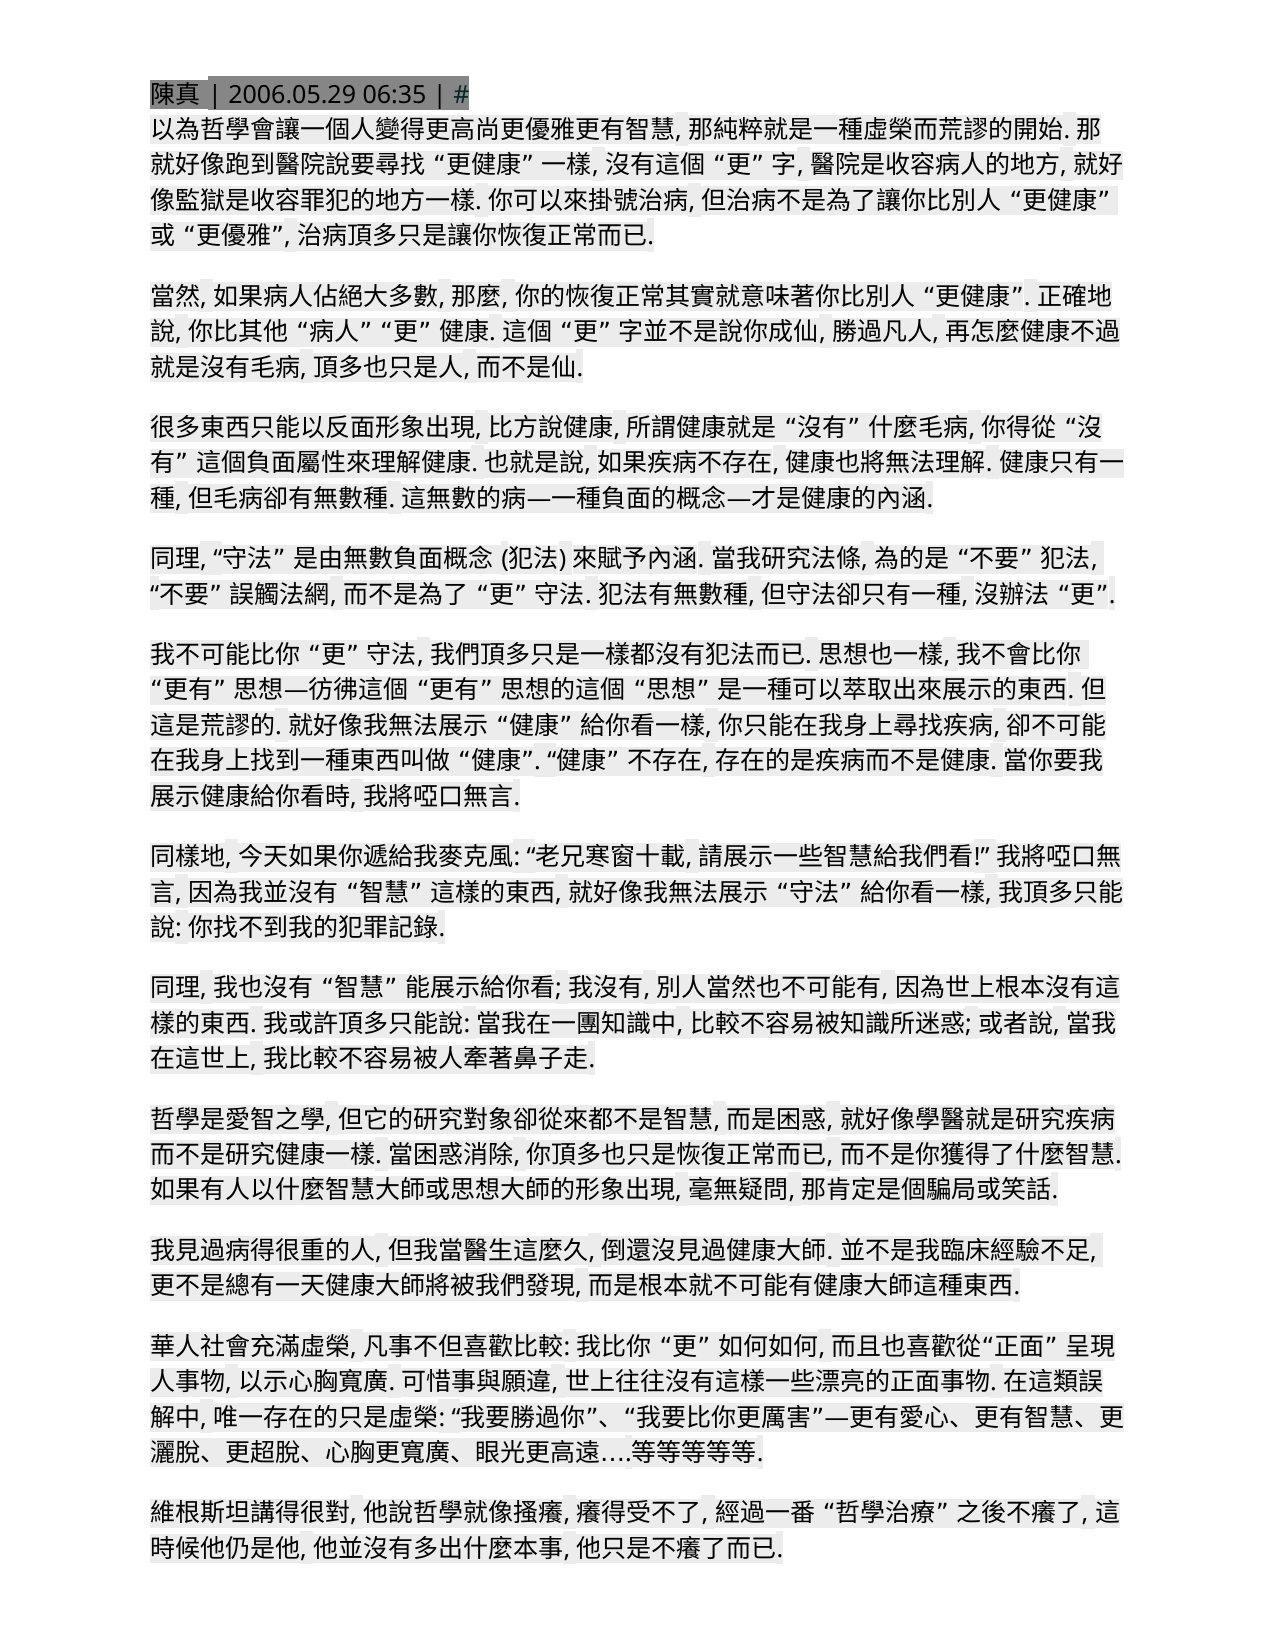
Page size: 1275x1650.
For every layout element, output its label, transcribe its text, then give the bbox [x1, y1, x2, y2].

text 我見過病得很重的人, 但我當醫生這麼久, 倒還沒見過健康大師. 並不是我臨床經驗不足, 更不是總有一天健康大師將被我們發現, 而是根本就不可能有健康大師這種東西. [150, 1231, 1125, 1302]
text 我不可能比你 “更” 守法, 我們頂多只是一樣都沒有犯法而已. 思想也一樣, 我不會比你 “更有” 思想—彷彿這個 “更有” 思想的這個 “思想” 是一種可以萃取出來展示的東西. 但這是荒謬的. 就好像我無法展示 “健康” 給你看一樣, 你只能在我身上尋找疾病, 卻不可能在我身上找到一種東西叫做 “健康”. “健康” 不存在, 存在的是疾病而不是健康. 當你要我展示健康給你看時, 我將啞口無言. [150, 635, 1125, 812]
text 陳真 | 2006.05.29 06:35 | # [150, 75, 1125, 110]
text 哲學是愛智之學, 但它的研究對象卻從來都不是智慧, 而是困惑, 就好像學醫就是研究疾病而不是研究健康一樣. 當困惑消除, 你頂多也只是恢復正常而已, 而不是你獲得了什麼智慧. 如果有人以什麼智慧大師或思想大師的形象出現, 毫無疑問, 那肯定是個騙局或笑話. [150, 1100, 1125, 1206]
text 很多東西只能以反面形象出現, 比方說健康, 所謂健康就是 “沒有” 什麼毛病, 你得從 “沒有” 這個負面屬性來理解健康. 也就是說, 如果疾病不存在, 健康也將無法理解. 健康只有一種, 但毛病卻有無數種. 這無數的病—一種負面的概念—才是健康的內涵. [150, 408, 1125, 514]
text 同理, 我也沒有 “智慧” 能展示給你看; 我沒有, 別人當然也不可能有, 因為世上根本沒有這樣的東西. 我或許頂多只能說: 當我在一團知識中, 比較不容易被知識所迷惑; 或者說, 當我在這世上, 我比較不容易被人牽著鼻子走. [150, 969, 1125, 1075]
text 維根斯坦講得很對, 他說哲學就像搔癢, 癢得受不了, 經過一番 “哲學治療” 之後不癢了, 這時候他仍是他, 他並沒有多出什麼本事, 他只是不癢了而已. [150, 1494, 1125, 1564]
text 同樣地, 今天如果你遞給我麥克風: “老兄寒窗十載, 請展示一些智慧給我們看!” 我將啞口無言, 因為我並沒有 “智慧” 這樣的東西, 就好像我無法展示 “守法” 給你看一樣, 我頂多只能說: 你找不到我的犯罪記錄. [150, 837, 1125, 944]
text 當然, 如果病人佔絕大多數, 那麼, 你的恢復正常其實就意味著你比別人 “更健康”. 正確地說, 你比其他 “病人” “更” 健康. 這個 “更” 字並不是說你成仙, 勝過凡人, 再怎麼健康不過就是沒有毛病, 頂多也只是人, 而不是仙. [150, 277, 1125, 383]
text 同理, “守法” 是由無數負面概念 (犯法) 來賦予內涵. 當我研究法條, 為的是 “不要” 犯法, “不要” 誤觸法網, 而不是為了 “更” 守法. 犯法有無數種, 但守法卻只有一種, 沒辦法 “更”. [150, 539, 1125, 610]
text 以為哲學會讓一個人變得更高尚更優雅更有智慧, 那純粹就是一種虛榮而荒謬的開始. 那就好像跑到醫院說要尋找 “更健康” 一樣, 沒有這個 “更” 字, 醫院是收容病人的地方, 就好像監獄是收容罪犯的地方一樣. 你可以來掛號治病, 但治病不是為了讓你比別人 “更健康” 或 “更優雅”, 治病頂多只是讓你恢復正常而已. [150, 110, 1125, 252]
text 華人社會充滿虛榮, 凡事不但喜歡比較: 我比你 “更” 如何如何, 而且也喜歡從“正面” 呈現人事物, 以示心胸寬廣. 可惜事與願違, 世上往往沒有這樣一些漂亮的正面事物. 在這類誤解中, 唯一存在的只是虛榮: “我要勝過你”、“我要比你更厲害”—更有愛心、更有智慧、更灑脫、更超脫、心胸更寬廣、眼光更高遠….等等等等等. [150, 1327, 1125, 1469]
